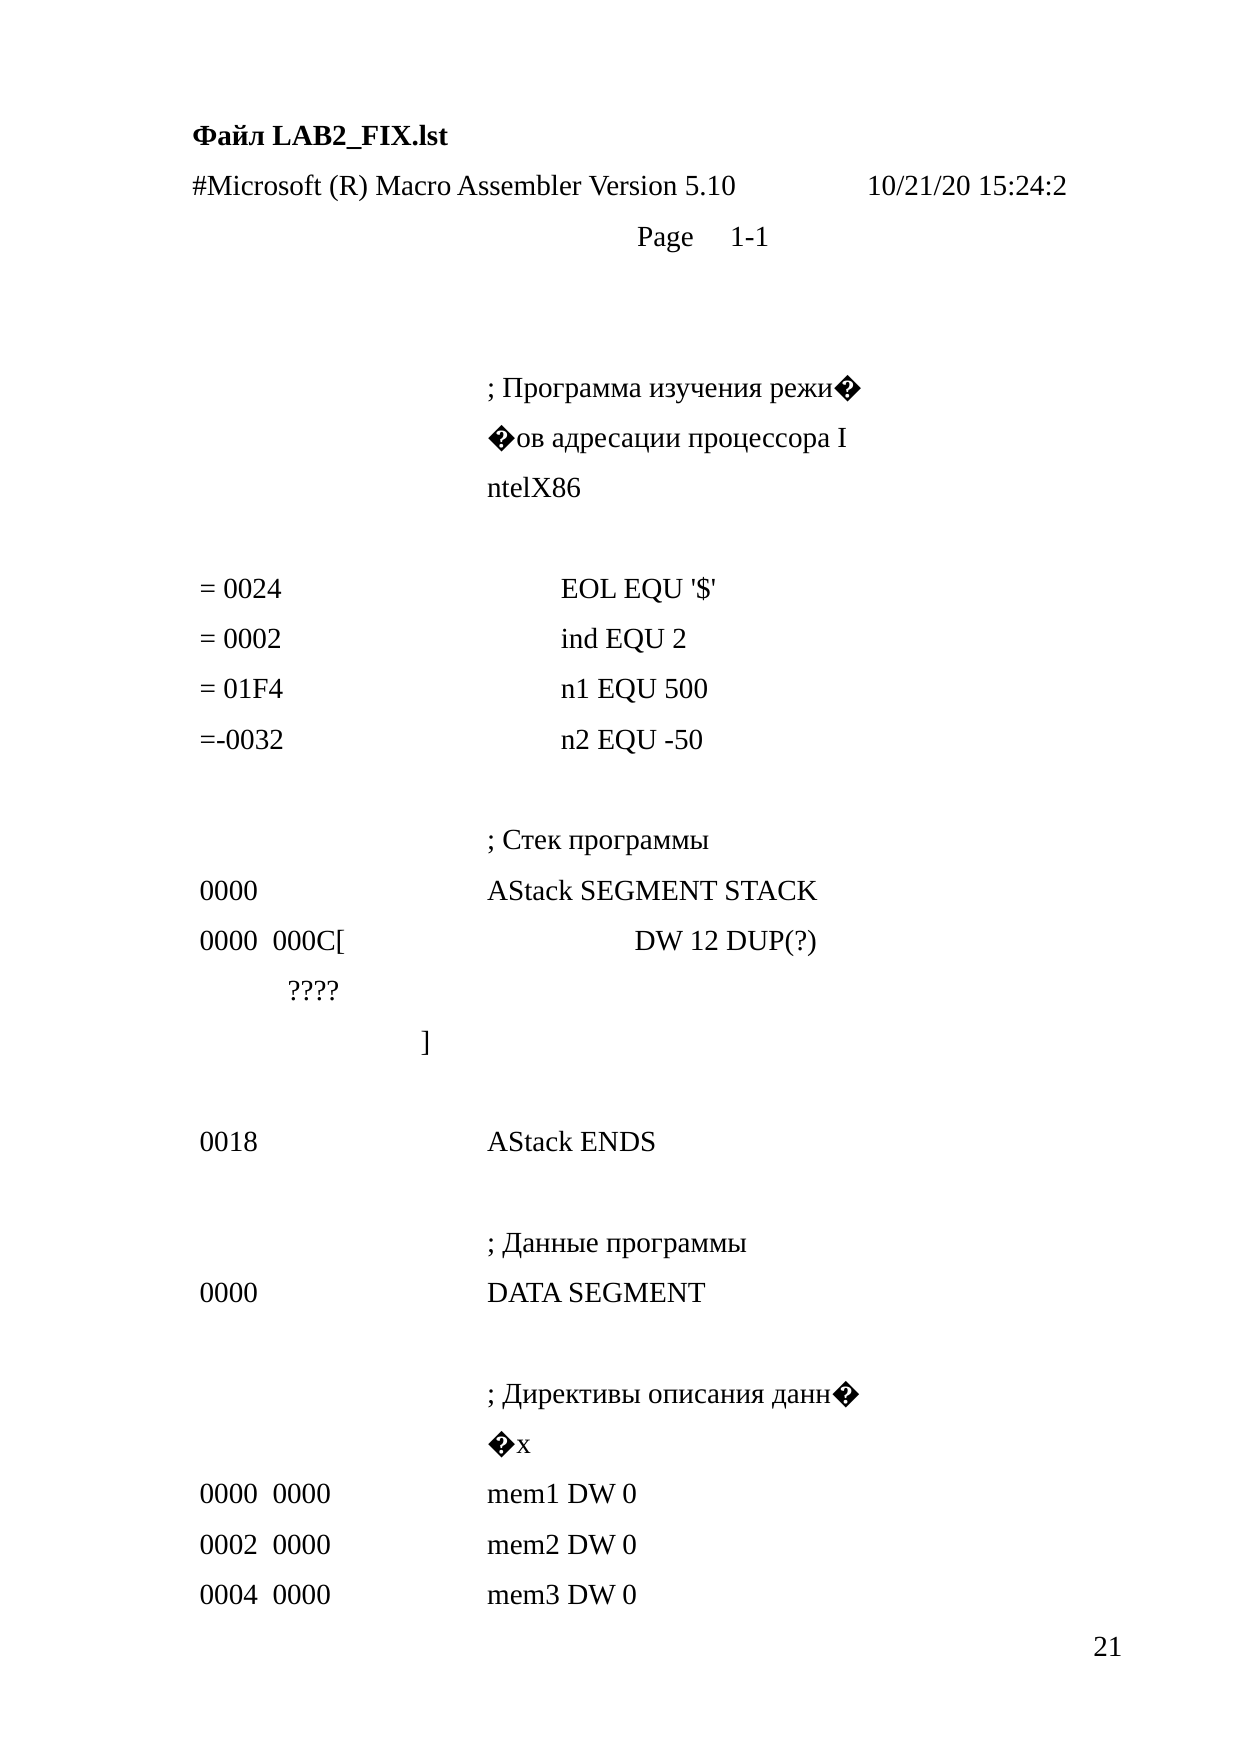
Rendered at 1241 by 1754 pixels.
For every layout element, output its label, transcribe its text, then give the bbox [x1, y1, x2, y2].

text ; Директивы описания данн� [118, 1376, 1122, 1409]
text ???? [118, 973, 1122, 1007]
text =-0032 n2 EQU -50 [118, 722, 1122, 755]
text 0000 DATA SEGMENT [118, 1275, 1122, 1309]
text 0000 AStack SEGMENT STACK [118, 873, 1122, 906]
text 0018 AStack ENDS [118, 1124, 1122, 1158]
text = 01F4 n1 EQU 500 [118, 672, 1122, 705]
text �ов адресации процессора I [118, 420, 1122, 453]
text ] [118, 1024, 1122, 1057]
text 0002 0000 mem2 DW 0 [118, 1527, 1122, 1560]
text �х [118, 1426, 1122, 1460]
text #Microsoft (R) Macro Assembler Version 5.10 10/21/20 15:24:2 [118, 168, 1122, 202]
text 0000 000C[ DW 12 DUP(?) [118, 923, 1122, 957]
text ntelX86 [118, 470, 1122, 504]
text ; Программа изучения режи� [118, 370, 1122, 403]
text Page 1-1 [118, 219, 1122, 252]
text = 0002 ind EQU 2 [118, 621, 1122, 655]
text 0004 0000 mem3 DW 0 [118, 1577, 1122, 1611]
text ; Данные программы [118, 1225, 1122, 1258]
text ; Стек программы [118, 822, 1122, 856]
text 0000 0000 mem1 DW 0 [118, 1477, 1122, 1510]
text = 0024 EOL EQU '$' [118, 571, 1122, 604]
text Файл LAB2_FIX.lst [118, 118, 1122, 152]
